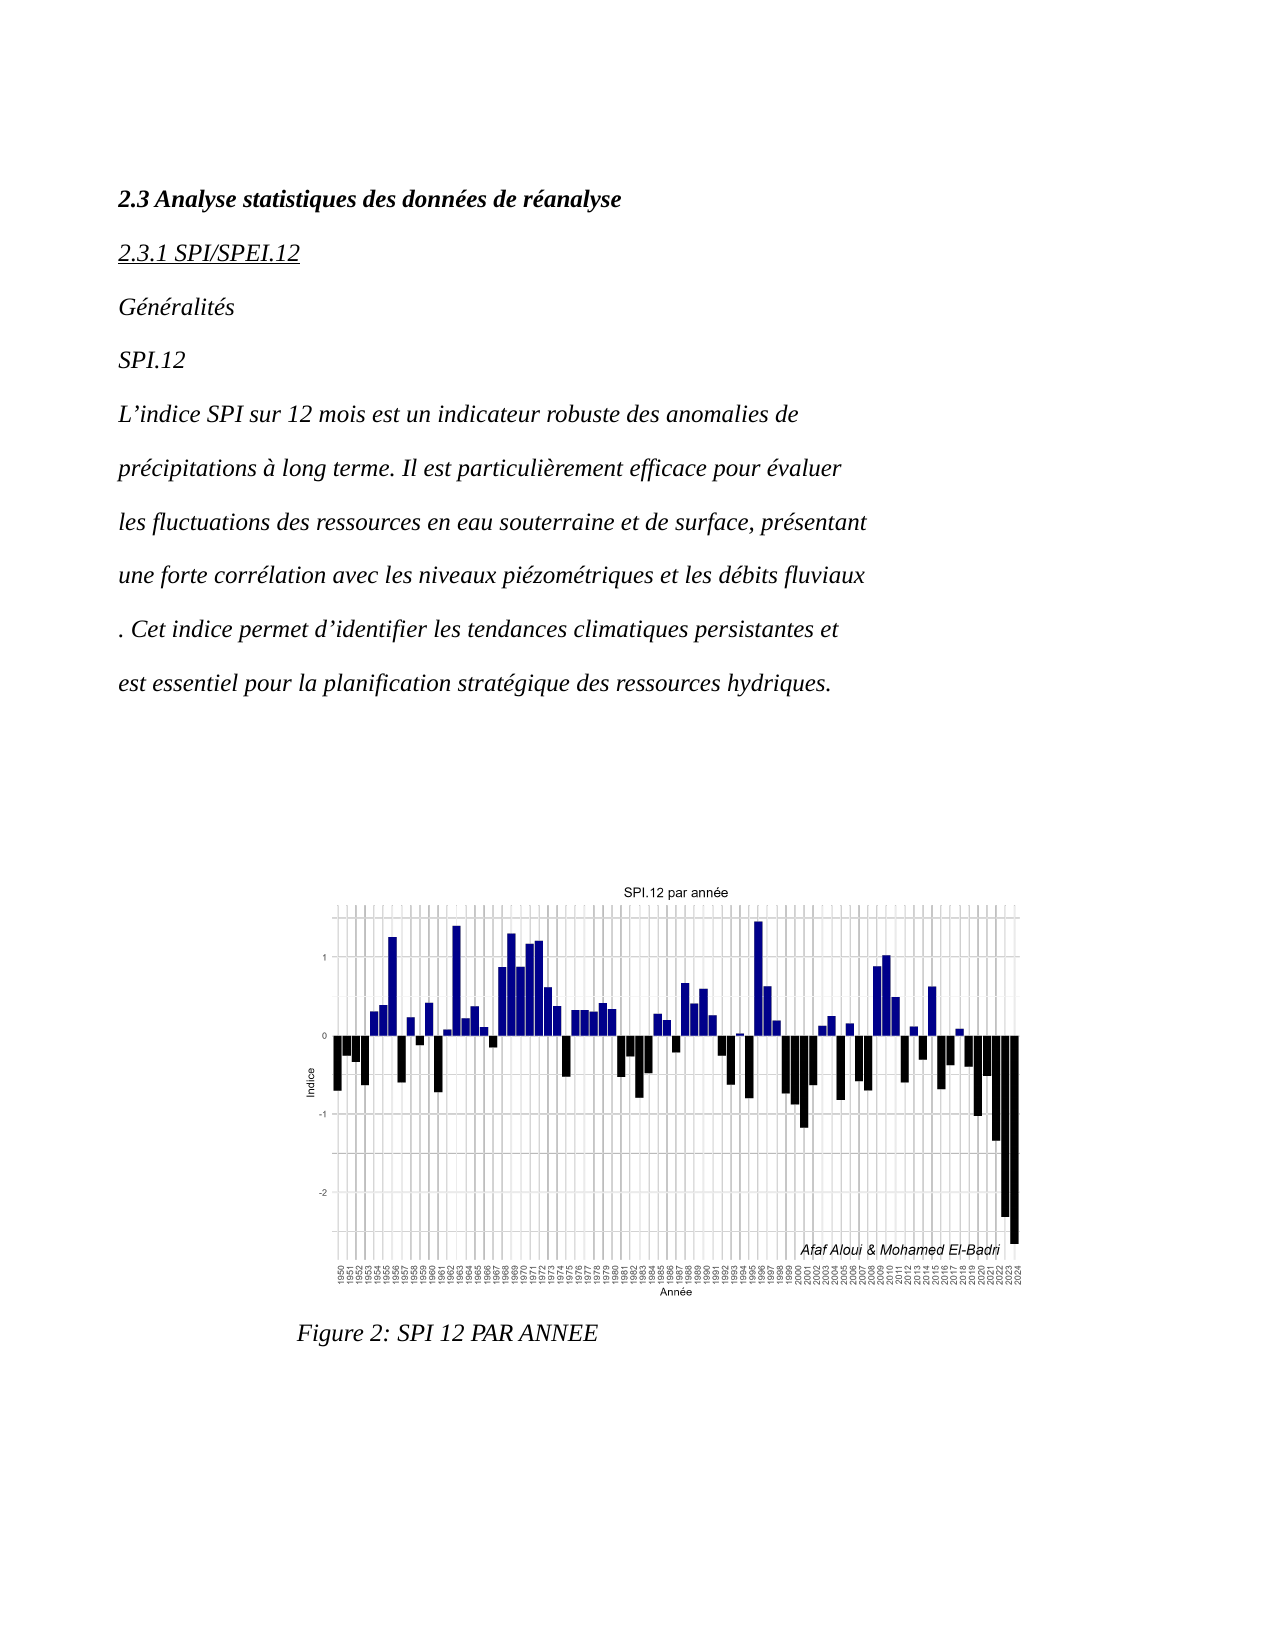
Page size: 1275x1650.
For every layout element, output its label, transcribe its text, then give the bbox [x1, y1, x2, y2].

text est essentiel pour la planification stratégique des ressources hydriques. [118, 668, 1157, 697]
text 2.3 Analyse statistiques des données de réanalyse [118, 184, 1157, 213]
text 2.3.1 SPI/SPEI.12 [118, 238, 1157, 267]
text Figure 2: SPI 12 PAR ANNEE [297, 1318, 1030, 1347]
text Généralités [118, 292, 1157, 321]
text précipitations à long terme. Il est particulièrement efficace pour évaluer [118, 453, 1157, 482]
picture [296, 877, 1030, 1318]
text SPI.12 [118, 346, 1157, 374]
text . Cet indice permet d’identifier les tendances climatiques persistantes et [118, 614, 1157, 643]
text L’indice SPI sur 12 mois est un indicateur robuste des anomalies de [118, 399, 1157, 428]
text une forte corrélation avec les niveaux piézométriques et les débits fluviaux [118, 561, 1157, 589]
text les fluctuations des ressources en eau souterraine et de surface, présentant [118, 507, 1157, 536]
